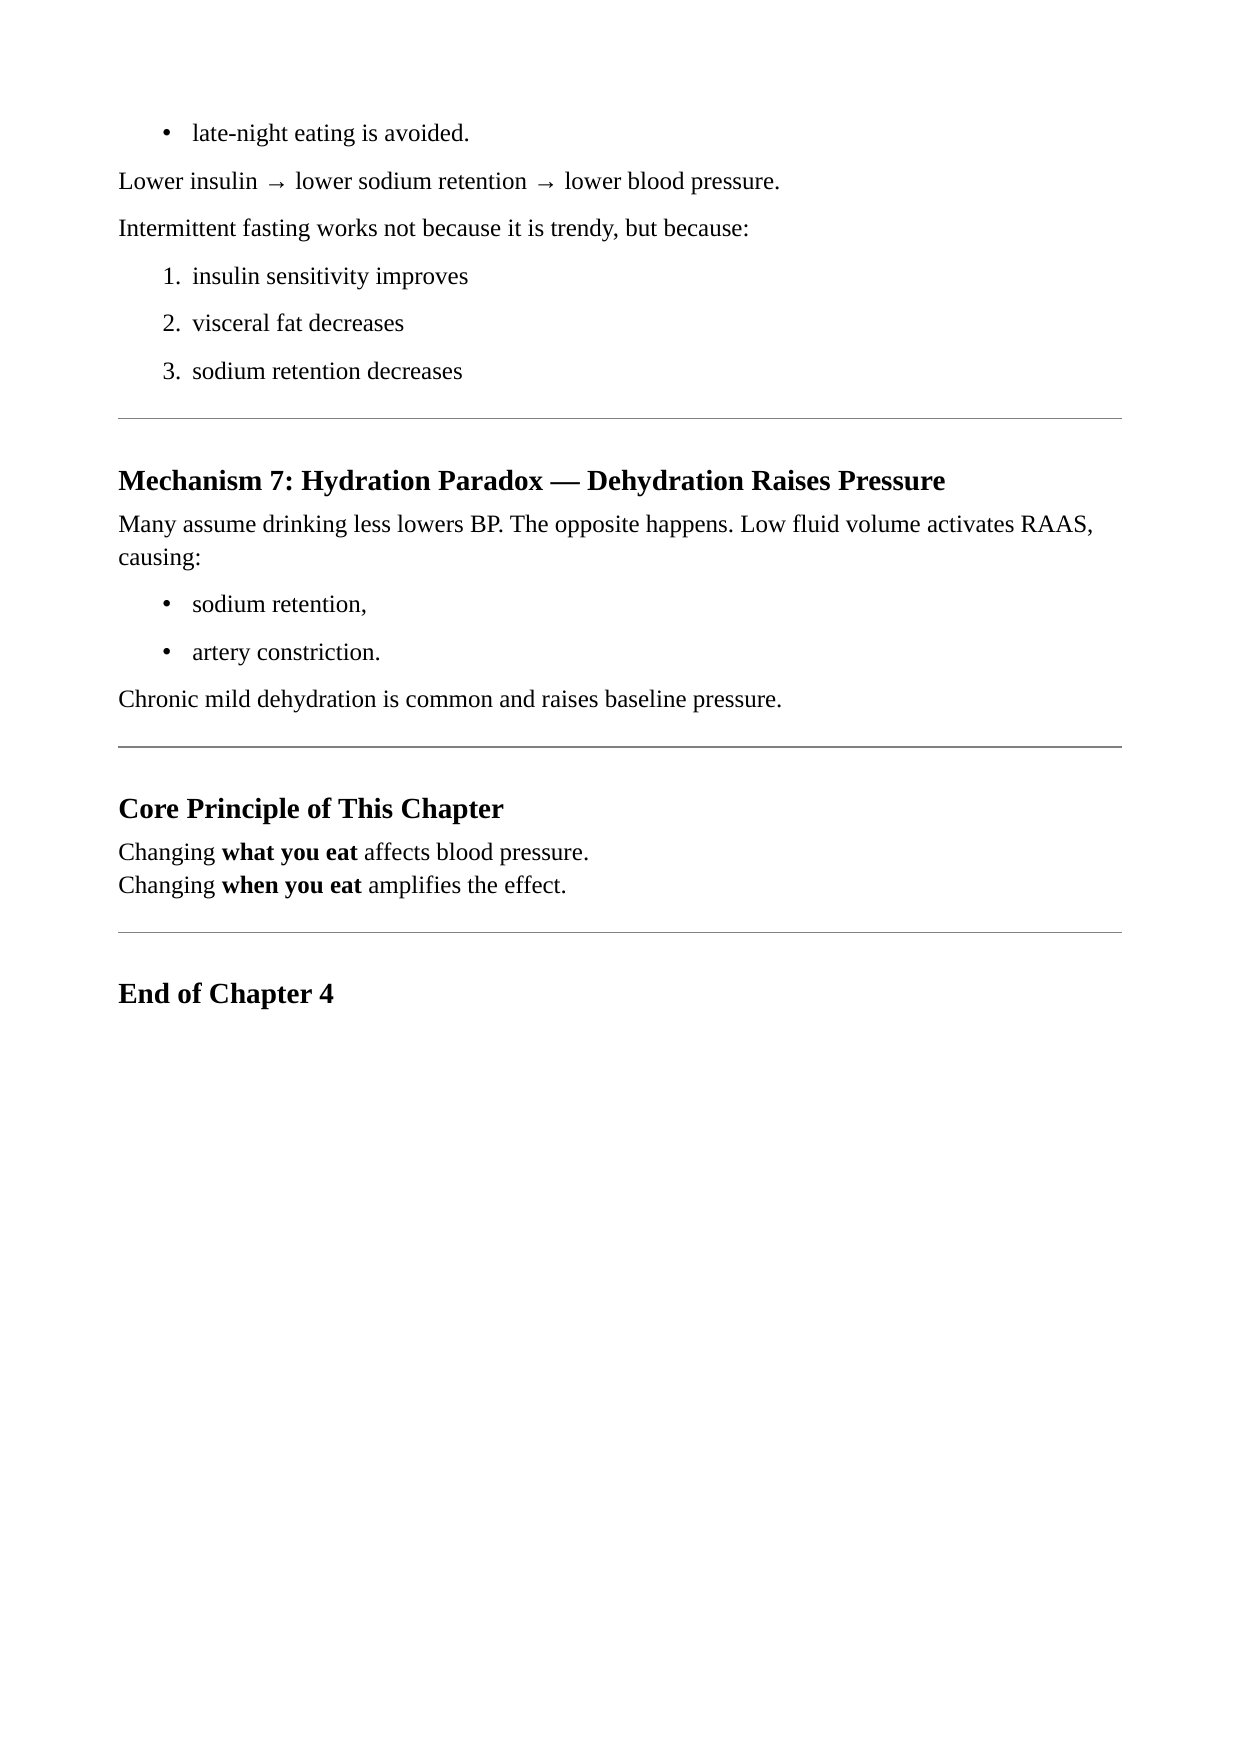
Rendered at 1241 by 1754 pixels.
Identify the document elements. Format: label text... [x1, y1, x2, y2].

list insulin sensitivity improves [162, 261, 1122, 290]
text Many assume drinking less lowers BP. The opposite happens. Low fluid volume activates RAAS, causing: [118, 509, 1122, 570]
list late-night eating is avoided. [162, 118, 1122, 147]
subtitle Mechanism 7: Hydration Paradox — Dehydration Raises Pressure [118, 463, 1122, 496]
text Intermittent fasting works not because it is trendy, but because: [118, 213, 1122, 242]
subtitle Core Principle of This Chapter [118, 791, 1122, 824]
text Changing what you eat affects blood pressure. Changing when you eat amplifies the effect. [118, 837, 1122, 899]
subtitle End of Chapter 4 [118, 976, 1122, 1010]
list sodium retention, [162, 589, 1122, 618]
list artery constriction. [162, 637, 1122, 666]
list visceral fat decreases [162, 308, 1122, 337]
list sodium retention decreases [162, 356, 1122, 385]
text Lower insulin → lower sodium retention → lower blood pressure. [118, 166, 1122, 194]
text Chronic mild dehydration is common and raises baseline pressure. [118, 684, 1122, 713]
